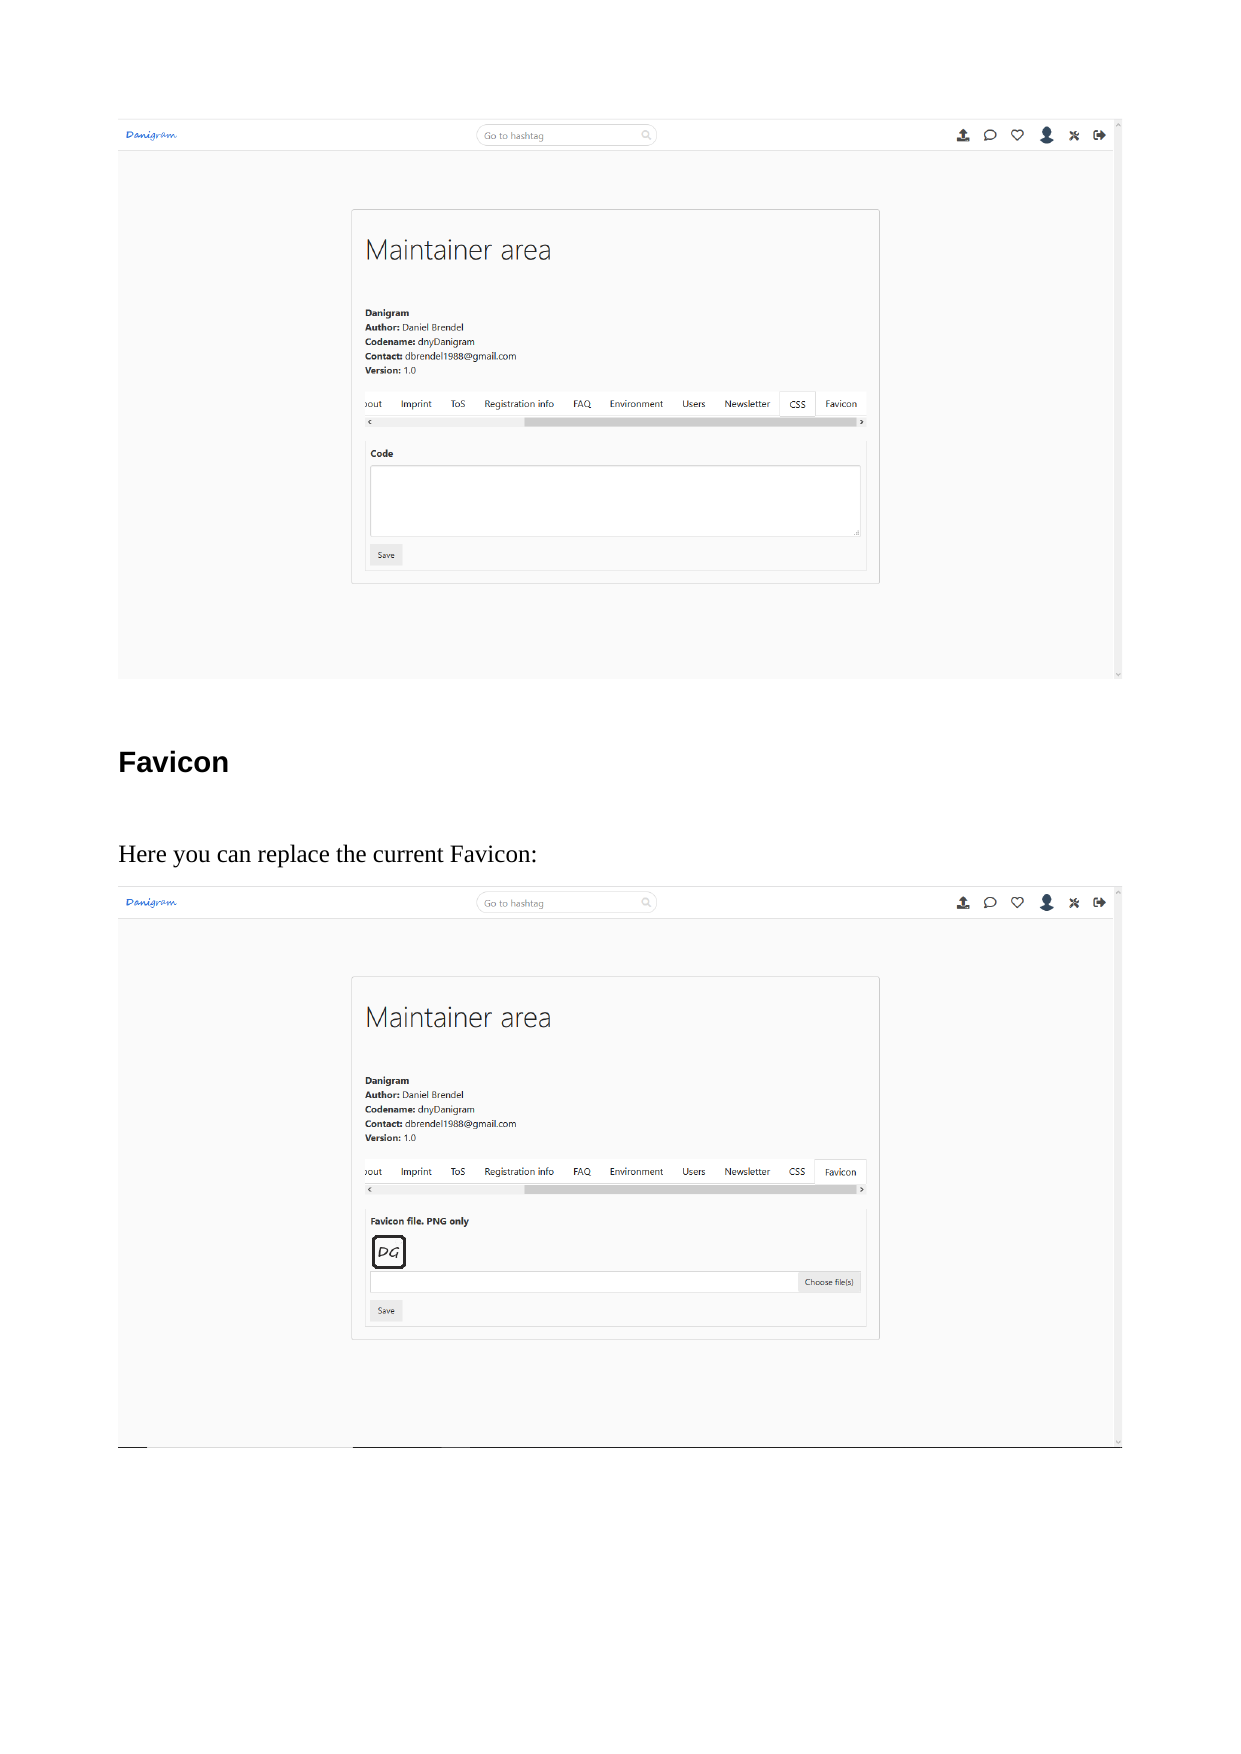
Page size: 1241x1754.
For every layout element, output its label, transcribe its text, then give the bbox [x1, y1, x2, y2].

picture [118, 118, 1123, 679]
subtitle Favicon [118, 745, 1122, 779]
picture [118, 886, 1123, 1448]
text Here you can replace the current Favicon: [118, 839, 1122, 868]
